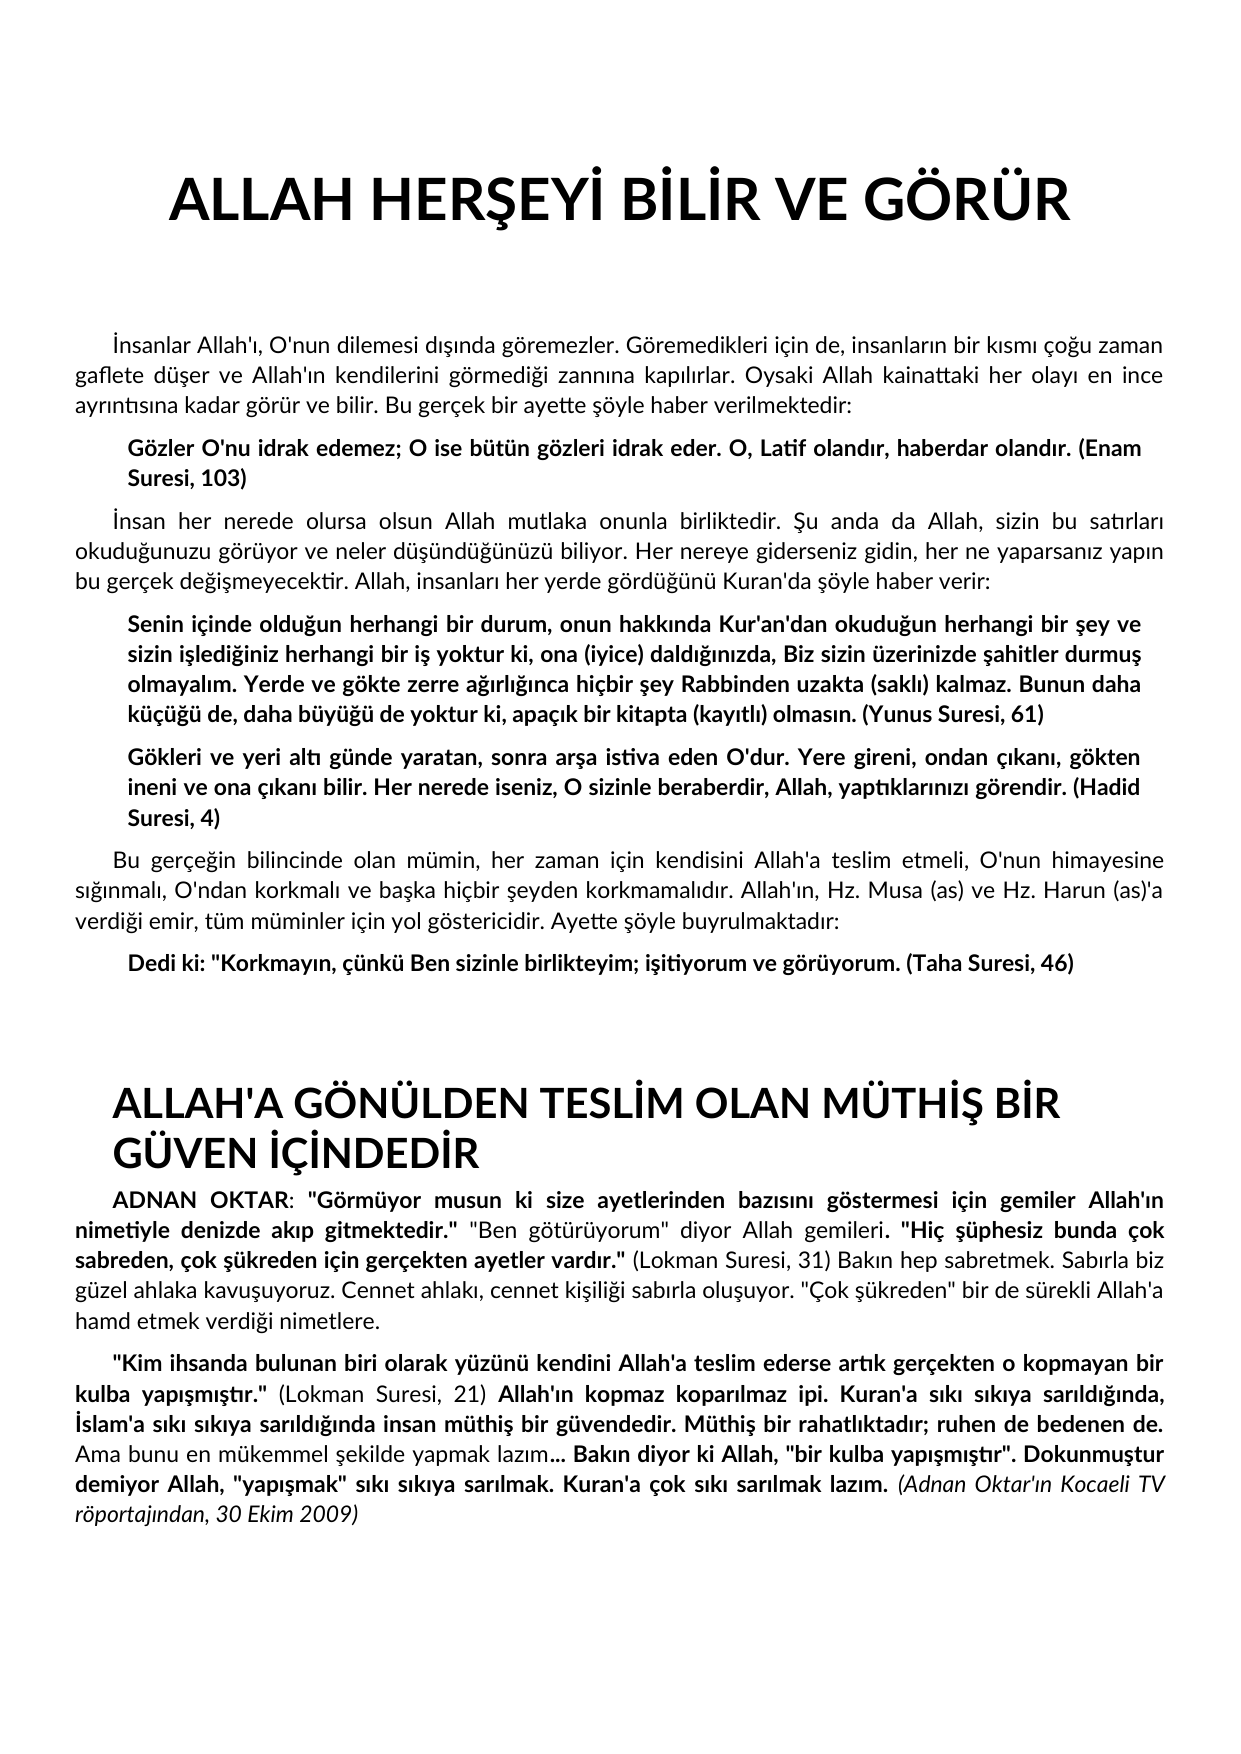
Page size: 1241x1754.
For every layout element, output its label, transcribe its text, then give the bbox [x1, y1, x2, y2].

text Senin içinde olduğun herhangi bir durum, onun hakkında Kur'an'dan okuduğun herhangi bir şey ve sizin işlediğiniz herhangi bir iş yoktur ki, ona (iyice) daldığınızda, Biz sizin üzerinizde şahitler durmuş olmayalım. Yerde ve gökte zerre ağırlığınca hiçbir şey Rabbinden uzakta (saklı) kalmaz. Bunun daha küçüğü de, daha büyüğü de yoktur ki, apaçık bir kitapta (kayıtlı) olmasın. (Yunus Suresi, 61) [127, 609, 1143, 728]
text ADNAN OKTAR: "Görmüyor musun ki size ayetlerinden bazısını göstermesi için gemiler Allah'ın nimetiyle denizde akıp gitmektedir." "Ben götürüyorum" diyor Allah gemileri. "Hiç şüphesiz bunda çok sabreden, çok şükreden için gerçekten ayetler vardır." (Lokman Suresi, 31) Bakın hep sabretmek. Sabırla biz güzel ahlaka kavuşuyoruz. Cennet ahlakı, cennet kişiliği sabırla oluşuyor. "Çok şükreden" bir de sürekli Allah'a hamd etmek verdiği nimetlere. [75, 1186, 1165, 1334]
text İnsanlar Allah'ı, O'nun dilemesi dışında göremezler. Göremedikleri için de, insanların bir kısmı çoğu zaman gaflete düşer ve Allah'ın kendilerini görmediği zannına kapılırlar. Oysaki Allah kainattaki her olayı en ince ayrıntısına kadar görür ve bilir. Bu gerçek bir ayette şöyle haber verilmektedir: [75, 330, 1165, 418]
text Gökleri ve yeri altı günde yaratan, sonra arşa istiva eden O'dur. Yere gireni, ondan çıkanı, gökten ineni ve ona çıkanı bilir. Her nerede iseniz, O sizinle beraberdir, Allah, yaptıklarınızı görendir. (Hadid Suresi, 4) [127, 743, 1143, 831]
subtitle ALLAH'A GÖNÜLDEN TESLİM OLAN MÜTHİŞ BİR GÜVEN İÇİNDEDİR [112, 1077, 1165, 1177]
text Bu gerçeğin bilincinde olan mümin, her zaman için kendisini Allah'a teslim etmeli, O'nun himayesine sığınmalı, O'ndan korkmalı ve başka hiçbir şeyden korkmamalıdır. Allah'ın, Hz. Musa (as) ve Hz. Harun (as)'a verdiği emir, tüm müminler için yol göstericidir. Ayette şöyle buyrulmaktadır: [75, 846, 1165, 934]
text İnsan her nerede olursa olsun Allah mutlaka onunla birliktedir. Şu anda da Allah, sizin bu satırları okuduğunuzu görüyor ve neler düşündüğünüzü biliyor. Her nereye giderseniz gidin, her ne yaparsanız yapın bu gerçek değişmeyecektir. Allah, insanları her yerde gördüğünü Kuran'da şöyle haber verir: [75, 506, 1165, 594]
text Gözler O'nu idrak edemez; O ise bütün gözleri idrak eder. O, Latif olandır, haberdar olandır. (Enam Suresi, 103) [127, 433, 1143, 491]
text "Kim ihsanda bulunan biri olarak yüzünü kendini Allah'a teslim ederse artık gerçekten o kopmayan bir kulba yapışmıştır." (Lokman Suresi, 21) Allah'ın kopmaz koparılmaz ipi. Kuran'a sıkı sıkıya sarıldığında, İslam'a sıkı sıkıya sarıldığında insan müthiş bir güvendedir. Müthiş bir rahatlıktadır; ruhen de bedenen de. Ama bunu en mükemmel şekilde yapmak lazım... Bakın diyor ki Allah, "bir kulba yapışmıştır". Dokunmuştur demiyor Allah, "yapışmak" sıkı sıkıya sarılmak. Kuran'a çok sıkı sarılmak lazım. (Adnan Oktar'ın Kocaeli TV röportajından, 30 Ekim 2009) [75, 1349, 1165, 1528]
subtitle ALLAH HERŞEYİ BİLİR VE GÖRÜR [75, 162, 1165, 232]
text Dedi ki: "Korkmayın, çünkü Ben sizinle birlikteyim; işitiyorum ve görüyorum. (Taha Suresi, 46) [127, 949, 1143, 977]
